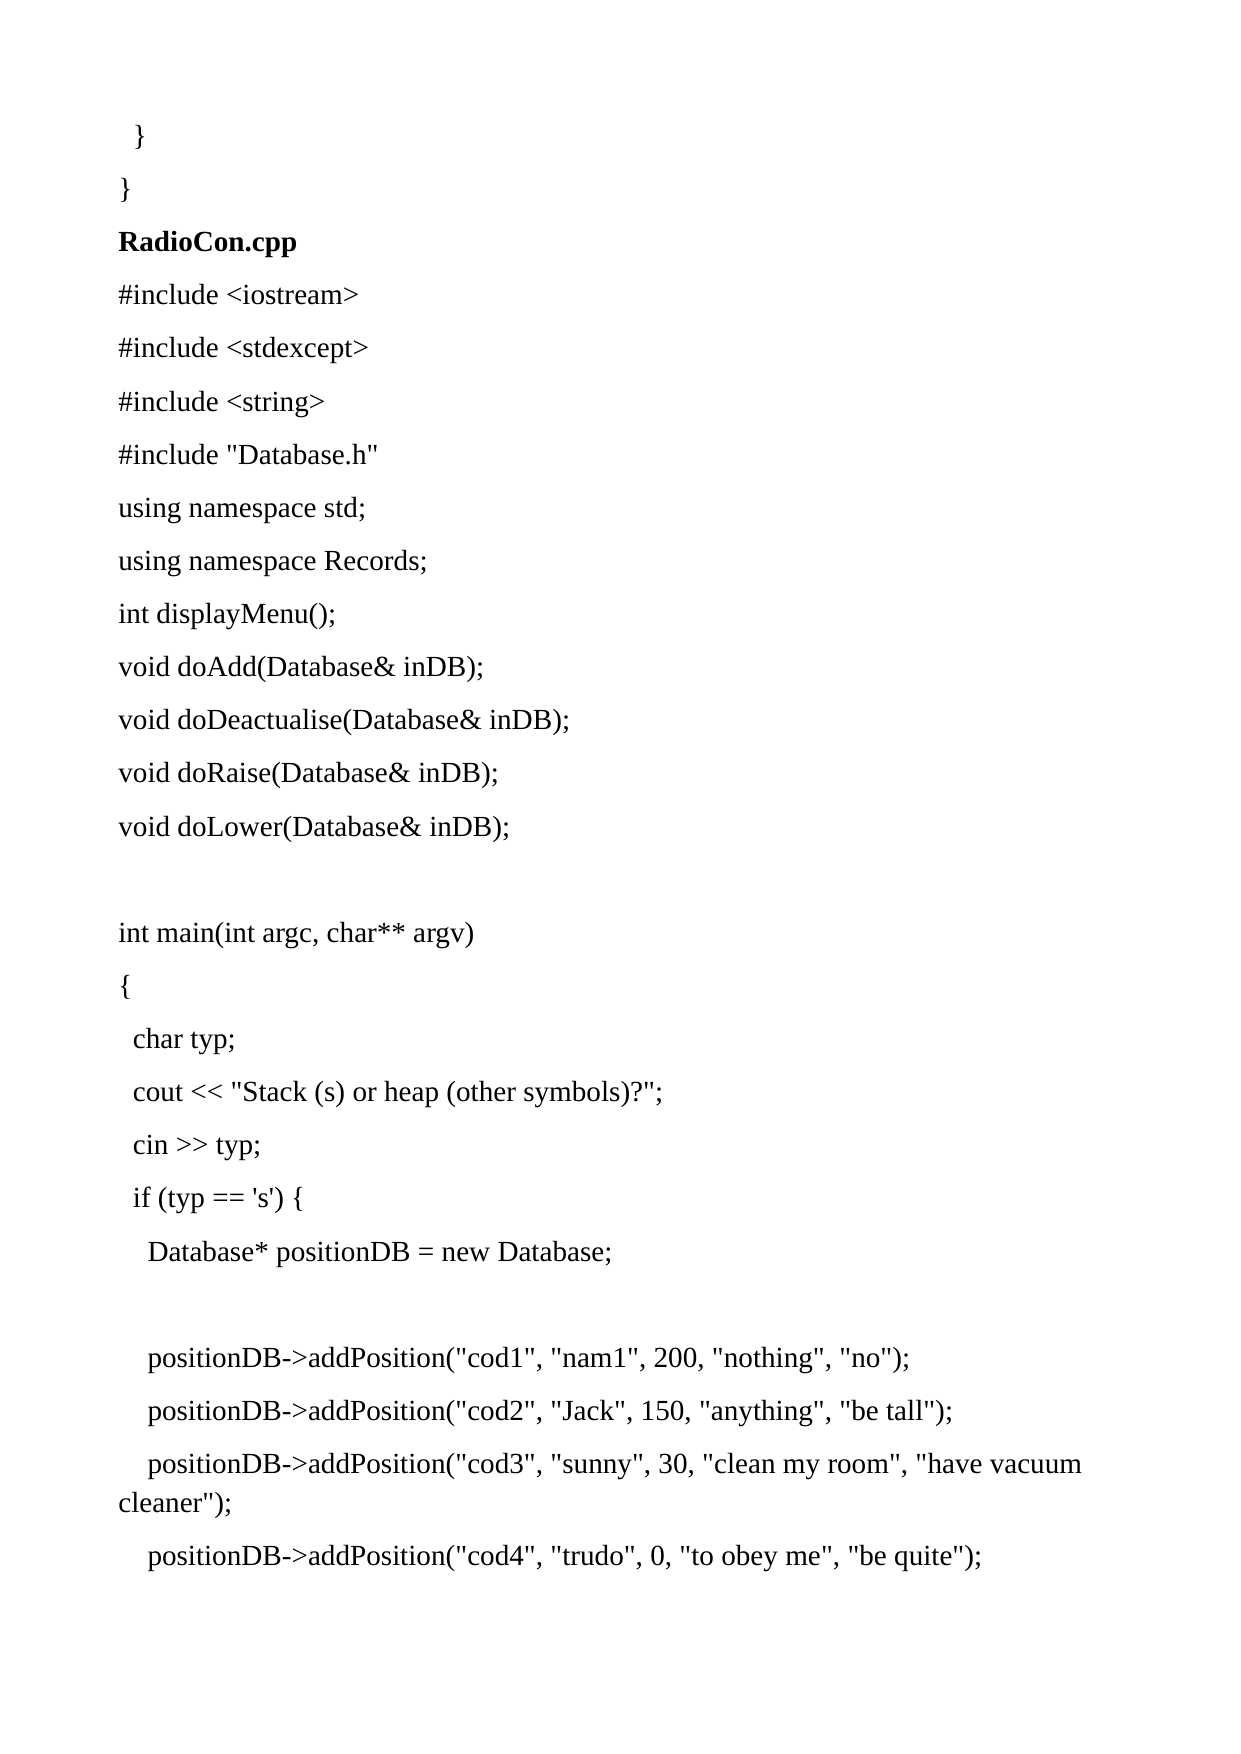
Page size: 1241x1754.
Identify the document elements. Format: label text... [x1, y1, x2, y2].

text positionDB->addPosition("cod2", "Jack", 150, "anything", "be tall"); [118, 1393, 1122, 1427]
text void doLower(Database& inDB); [118, 809, 1122, 842]
text positionDB->addPosition("cod3", "sunny", 30, "clean my room", "have vacuum cleaner"); [118, 1446, 1122, 1518]
text cout << "Stack (s) or heap (other symbols)?"; [118, 1074, 1122, 1108]
text } [118, 171, 1122, 205]
text } [118, 118, 1122, 152]
text void doDeactualise(Database& inDB); [118, 702, 1122, 736]
text { [118, 968, 1122, 1002]
text #include <stdexcept> [118, 331, 1122, 364]
text positionDB->addPosition("cod1", "nam1", 200, "nothing", "no"); [118, 1340, 1122, 1373]
text using namespace Records; [118, 543, 1122, 577]
text int displayMenu(); [118, 596, 1122, 630]
text int main(int argc, char** argv) [118, 915, 1122, 948]
text using namespace std; [118, 490, 1122, 523]
text if (typ == 's') { [118, 1181, 1122, 1214]
text #include <string> [118, 384, 1122, 417]
text #include <iostream> [118, 277, 1122, 311]
text #include "Database.h" [118, 437, 1122, 470]
text Database* positionDB = new Database; [118, 1234, 1122, 1267]
text char typ; [118, 1021, 1122, 1055]
text cin >> typ; [118, 1127, 1122, 1161]
text void doRaise(Database& inDB); [118, 756, 1122, 789]
text positionDB->addPosition("cod4", "trudo", 0, "to obey me", "be quite"); [118, 1538, 1122, 1571]
text RadioCon.cpp [118, 224, 1122, 258]
text void doAdd(Database& inDB); [118, 649, 1122, 683]
